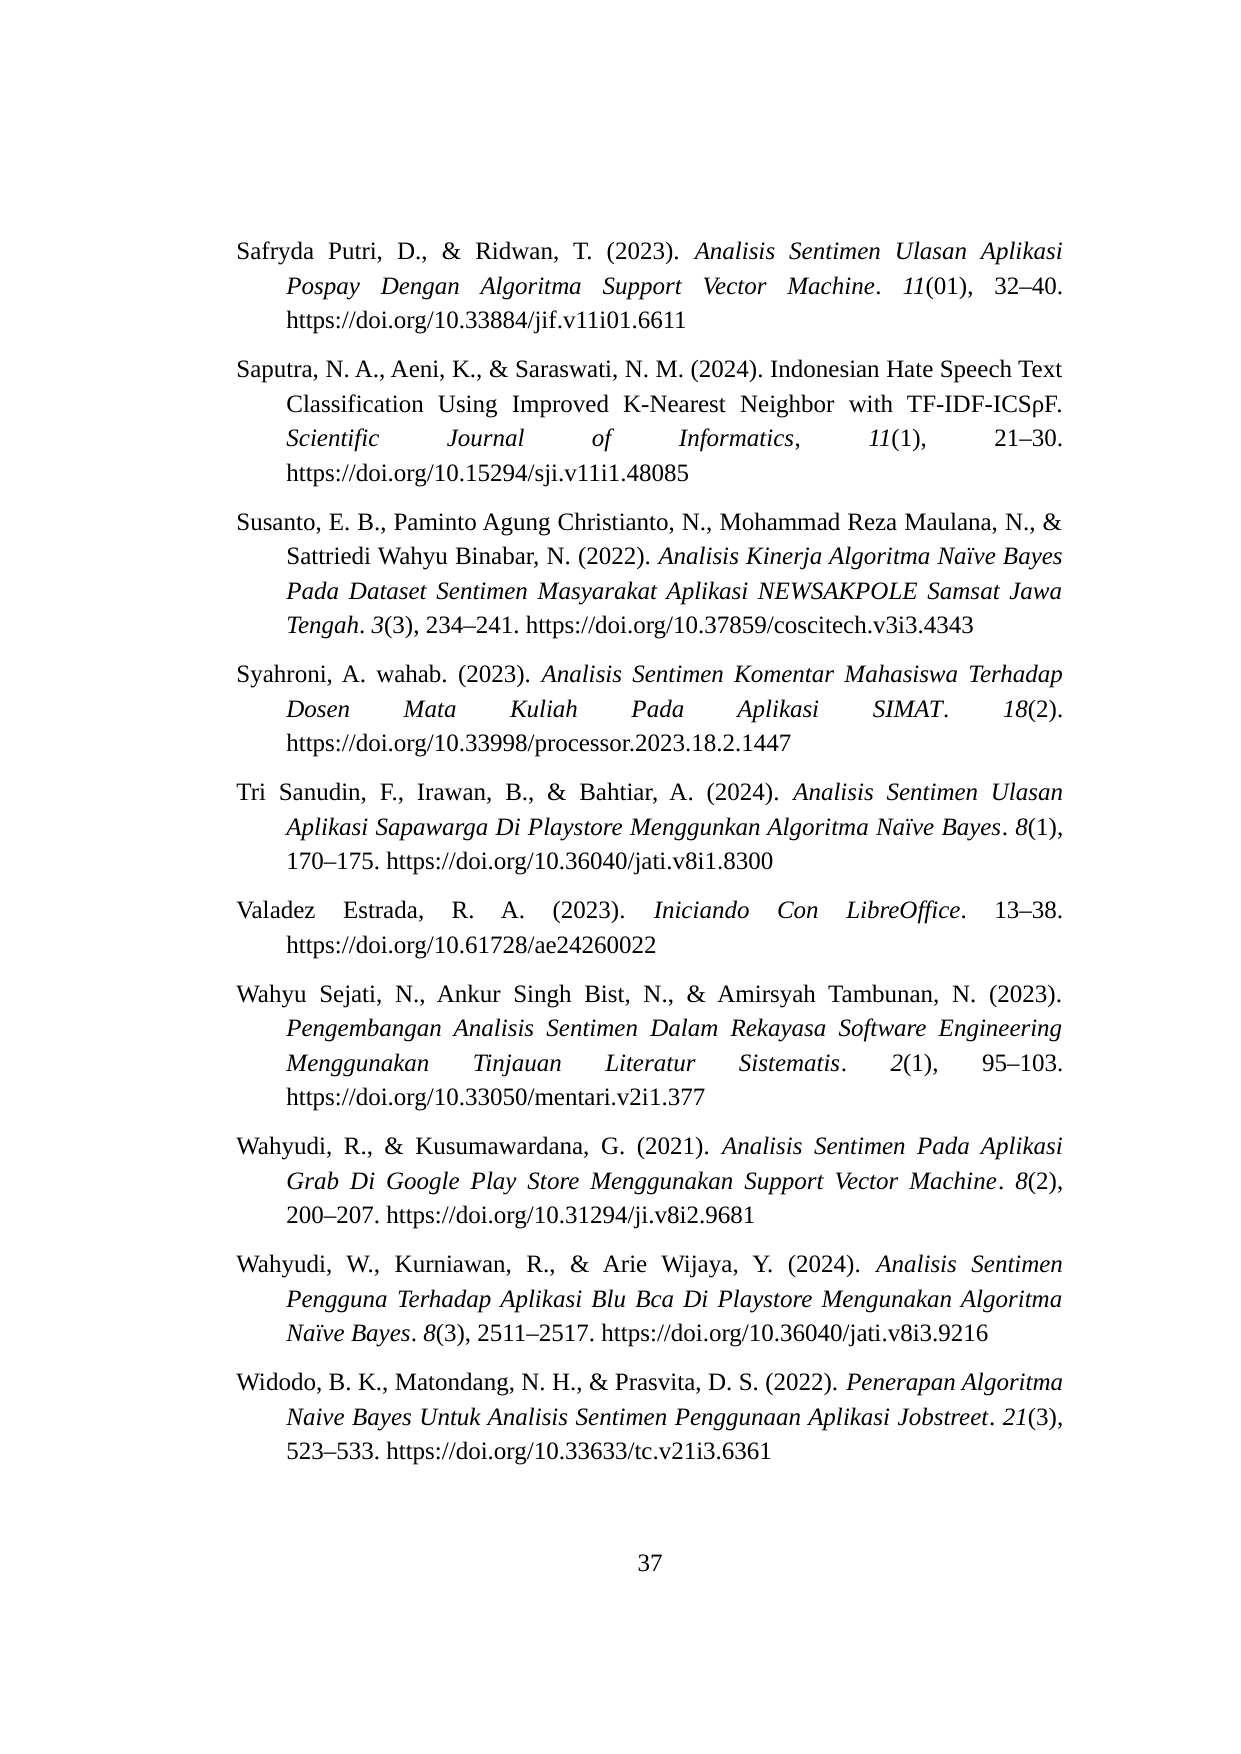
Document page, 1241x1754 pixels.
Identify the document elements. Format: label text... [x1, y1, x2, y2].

text Wahyudi, W., Kurniawan, R., & Arie Wijaya, Y. (2024). Analisis Sentimen Pengguna Terhadap Aplikasi Blu Bca Di Playstore Mengunakan Algoritma Naïve Bayes. 8(3), 2511–2517. https://doi.org/10.36040/jati.v8i3.9216 [236, 1249, 1063, 1347]
text Widodo, B. K., Matondang, N. H., & Prasvita, D. S. (2022). Penerapan Algoritma Naive Bayes Untuk Analisis Sentimen Penggunaan Aplikasi Jobstreet. 21(3), 523–533. https://doi.org/10.33633/tc.v21i3.6361 [236, 1367, 1063, 1465]
text Saputra, N. A., Aeni, K., & Saraswati, N. M. (2024). Indonesian Hate Speech Text Classification Using Improved K-Nearest Neighbor with TF-IDF-ICSρF. Scientific Journal of Informatics, 11(1), 21–30. https://doi.org/10.15294/sji.v11i1.48085 [236, 354, 1063, 486]
text Valadez Estrada, R. A. (2023). Iniciando Con LibreOffice. 13–38. https://doi.org/10.61728/ae24260022 [236, 895, 1063, 958]
text Syahroni, A. wahab. (2023). Analisis Sentimen Komentar Mahasiswa Terhadap Dosen Mata Kuliah Pada Aplikasi SIMAT. 18(2). https://doi.org/10.33998/processor.2023.18.2.1447 [236, 659, 1063, 757]
text Wahyu Sejati, N., Ankur Singh Bist, N., & Amirsyah Tambunan, N. (2023). Pengembangan Analisis Sentimen Dalam Rekayasa Software Engineering Menggunakan Tinjauan Literatur Sistematis. 2(1), 95–103. https://doi.org/10.33050/mentari.v2i1.377 [236, 979, 1063, 1111]
text Susanto, E. B., Paminto Agung Christianto, N., Mohammad Reza Maulana, N., & Sattriedi Wahyu Binabar, N. (2022). Analisis Kinerja Algoritma Naïve Bayes Pada Dataset Sentimen Masyarakat Aplikasi NEWSAKPOLE Samsat Jawa Tengah. 3(3), 234–241. https://doi.org/10.37859/coscitech.v3i3.4343 [236, 507, 1063, 639]
text Tri Sanudin, F., Irawan, B., & Bahtiar, A. (2024). Analisis Sentimen Ulasan Aplikasi Sapawarga Di Playstore Menggunkan Algoritma Naïve Bayes. 8(1), 170–175. https://doi.org/10.36040/jati.v8i1.8300 [236, 777, 1063, 875]
text Wahyudi, R., & Kusumawardana, G. (2021). Analisis Sentimen Pada Aplikasi Grab Di Google Play Store Menggunakan Support Vector Machine. 8(2), 200–207. https://doi.org/10.31294/ji.v8i2.9681 [236, 1131, 1063, 1229]
text Safryda Putri, D., & Ridwan, T. (2023). Analisis Sentimen Ulasan Aplikasi Pospay Dengan Algoritma Support Vector Machine. 11(01), 32–40. https://doi.org/10.33884/jif.v11i01.6611 [236, 236, 1063, 334]
